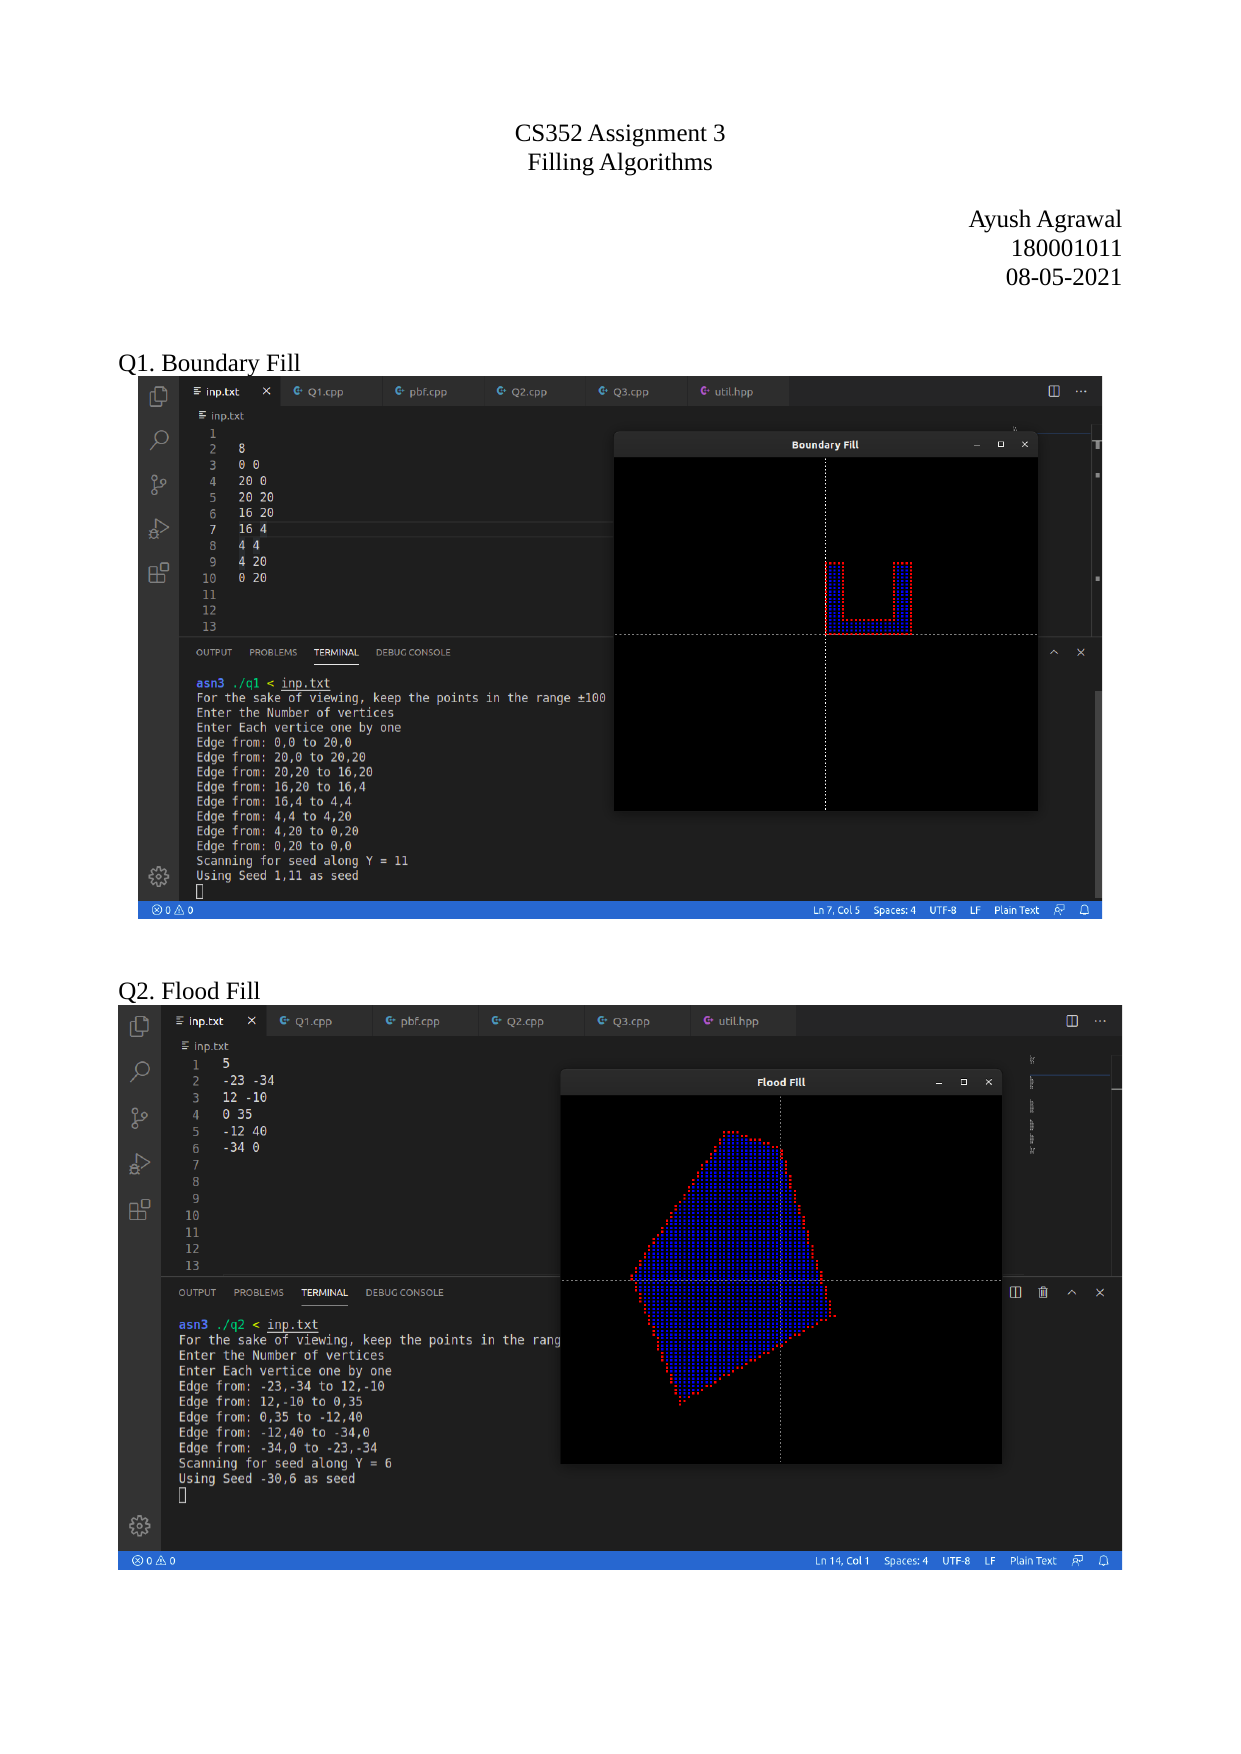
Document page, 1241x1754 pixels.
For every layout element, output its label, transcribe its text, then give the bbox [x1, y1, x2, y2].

text 08-05-2021 [118, 262, 1122, 291]
picture [138, 376, 1103, 919]
text 180001011 [118, 233, 1122, 262]
text CS352 Assignment 3 [118, 118, 1122, 147]
text Ayush Agrawal [118, 204, 1122, 233]
text Q1. Boundary Fill [118, 348, 1122, 377]
text Filling Algorithms [118, 147, 1122, 176]
picture [118, 1005, 1123, 1570]
text Q2. Flood Fill [118, 976, 1122, 1005]
